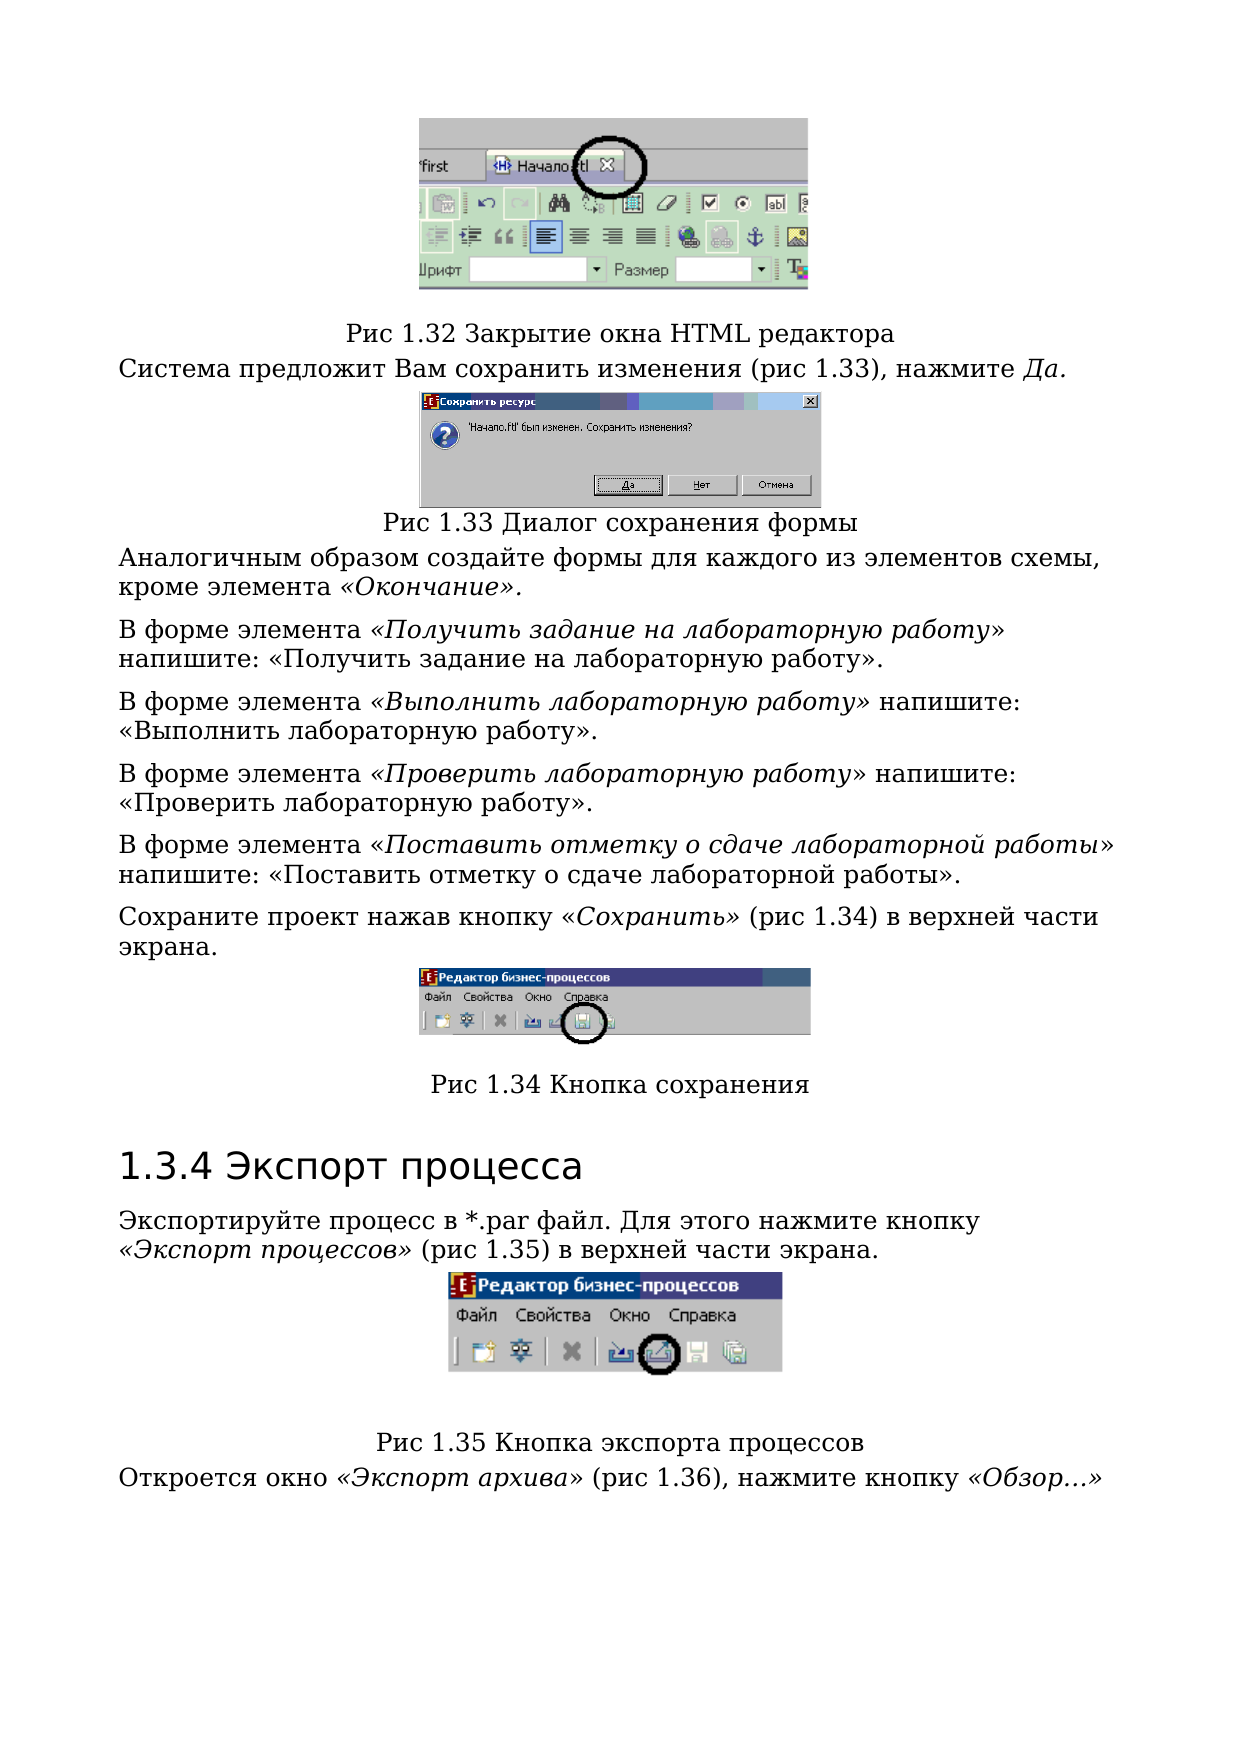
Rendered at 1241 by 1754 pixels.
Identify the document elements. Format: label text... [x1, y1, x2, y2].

text Сохраните проект нажав кнопку «Сохранить» (рис 1.34) в верхней части экрана. [118, 903, 1122, 961]
text Рис 1.33 Диалог сохранения формы [118, 508, 1122, 537]
text Рис 1.34 Кнопка сохранения [118, 1070, 1122, 1099]
text Откроется окно «Экспорт архива» (рис 1.36), нажмите кнопку «Обзор…» [118, 1463, 1122, 1492]
subtitle 1.3.4 Экспорт процесса [118, 1144, 1122, 1188]
text Рис 1.35 Кнопка экспорта процессов [118, 1428, 1122, 1457]
text Аналогичным образом создайте формы для каждого из элементов схемы, кроме элемента «Окончание». [118, 543, 1122, 602]
picture [419, 968, 822, 1071]
text В форме элемента «Выполнить лабораторную работу» напишите: «Выполнить лабораторную работу». [118, 687, 1122, 745]
text В форме элемента «Поставить отметку о сдаче лабораторной работы» напишите: «Поставить отметку о сдаче лабораторной работы». [118, 831, 1122, 889]
picture [419, 118, 822, 320]
text Система предложит Вам сохранить изменения (рис 1.33), нажмите Да. [118, 354, 1122, 383]
text Экспортируйте процесс в *.par файл. Для этого нажмите кнопку «Экспорт процессов» (рис 1.35) в верхней части экрана. [118, 1206, 1122, 1264]
text В форме элемента «Получить задание на лабораторную работу» напишите: «Получить задание на лабораторную работу». [118, 615, 1122, 673]
text Рис 1.32 Закрытие окна HTML редактора [118, 319, 1122, 348]
picture [419, 391, 822, 508]
text В форме элемента «Проверить лабораторную работу» напишите: «Проверить лабораторную работу». [118, 759, 1122, 817]
picture [448, 1272, 792, 1429]
